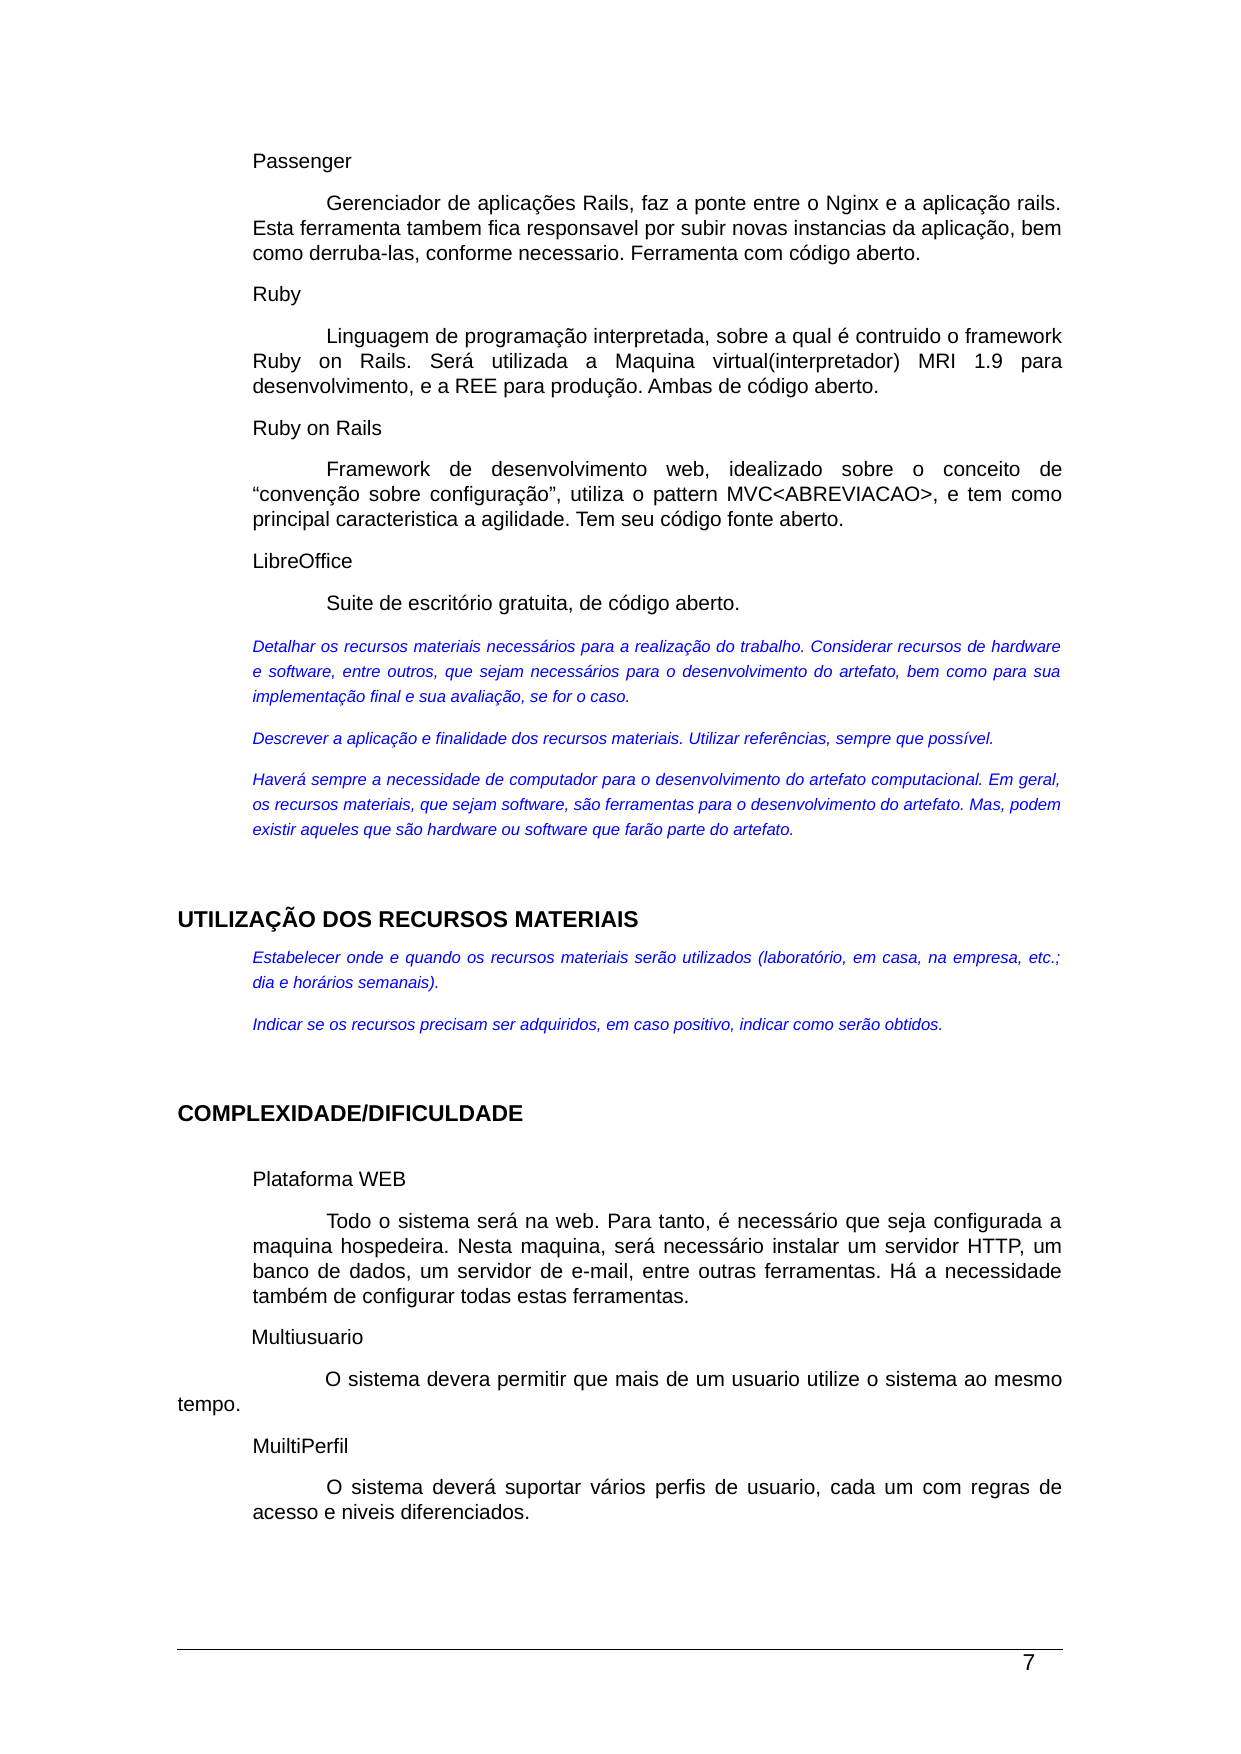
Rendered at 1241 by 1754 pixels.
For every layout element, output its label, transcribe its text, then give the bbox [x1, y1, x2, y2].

text Multiusuario [177, 1324, 1063, 1349]
text Framework de desenvolvimento web, idealizado sobre o conceito de “convenção sobre configuração”, utiliza o pattern MVC<ABREVIACAO>, e tem como principal caracteristica a agilidade. Tem seu código fonte aberto. [252, 456, 1063, 531]
text Gerenciador de aplicações Rails, faz a ponte entre o Nginx e a aplicação rails. Esta ferramenta tambem fica responsavel por subir novas instancias da aplicação, bem como derruba-las, conforme necessario. Ferramenta com código aberto. [252, 189, 1063, 264]
text Indicar se os recursos precisam ser adquiridos, em caso positivo, indicar como serão obtidos. [252, 1009, 1063, 1034]
text Linguagem de programação interpretada, sobre a qual é contruido o framework Ruby on Rails. Será utilizada a Maquina virtual(interpretador) MRI 1.9 para desenvolvimento, e a REE para produção. Ambas de código aberto. [252, 323, 1063, 398]
text Estabelecer onde e quando os recursos materiais serão utilizados (laboratório, em casa, na empresa, etc.; dia e horários semanais). [252, 942, 1063, 992]
text Detalhar os recursos materiais necessários para a realização do trabalho. Considerar recursos de hardware e software, entre outros, que sejam necessários para o desenvolvimento do artefato, bem como para sua implementação final e sua avaliação, se for o caso. [252, 631, 1063, 706]
subtitle Utilização dos Recursos Materiais [177, 906, 1063, 932]
text Haverá sempre a necessidade de computador para o desenvolvimento do artefato computacional. Em geral, os recursos materiais, que sejam software, são ferramentas para o desenvolvimento do artefato. Mas, podem existir aqueles que são hardware ou software que farão parte do artefato. [252, 764, 1063, 839]
subtitle Complexidade/DIFICULDADE [177, 1100, 1063, 1127]
text Todo o sistema será na web. Para tanto, é necessário que seja configurada a maquina hospedeira. Nesta maquina, será necessário instalar um servidor HTTP, um banco de dados, um servidor de e-mail, entre outras ferramentas. Há a necessidade também de configurar todas estas ferramentas. [252, 1207, 1063, 1307]
text Descrever a aplicação e finalidade dos recursos materiais. Utilizar referências, sempre que possível. [252, 723, 1063, 748]
text Plataforma WEB [252, 1166, 1063, 1191]
text Suite de escritório gratuita, de código aberto. [252, 589, 1063, 614]
text Ruby [252, 281, 1063, 306]
text MuiltiPerfil [252, 1432, 1063, 1457]
text LibreOffice [252, 548, 1063, 573]
text Passenger [252, 148, 1063, 173]
text O sistema deverá suportar vários perfis de usuario, cada um com regras de acesso e niveis diferenciados. [252, 1474, 1063, 1524]
text O sistema devera permitir que mais de um usuario utilize o sistema ao mesmo tempo. [177, 1366, 1063, 1416]
text Ruby on Rails [252, 414, 1063, 439]
